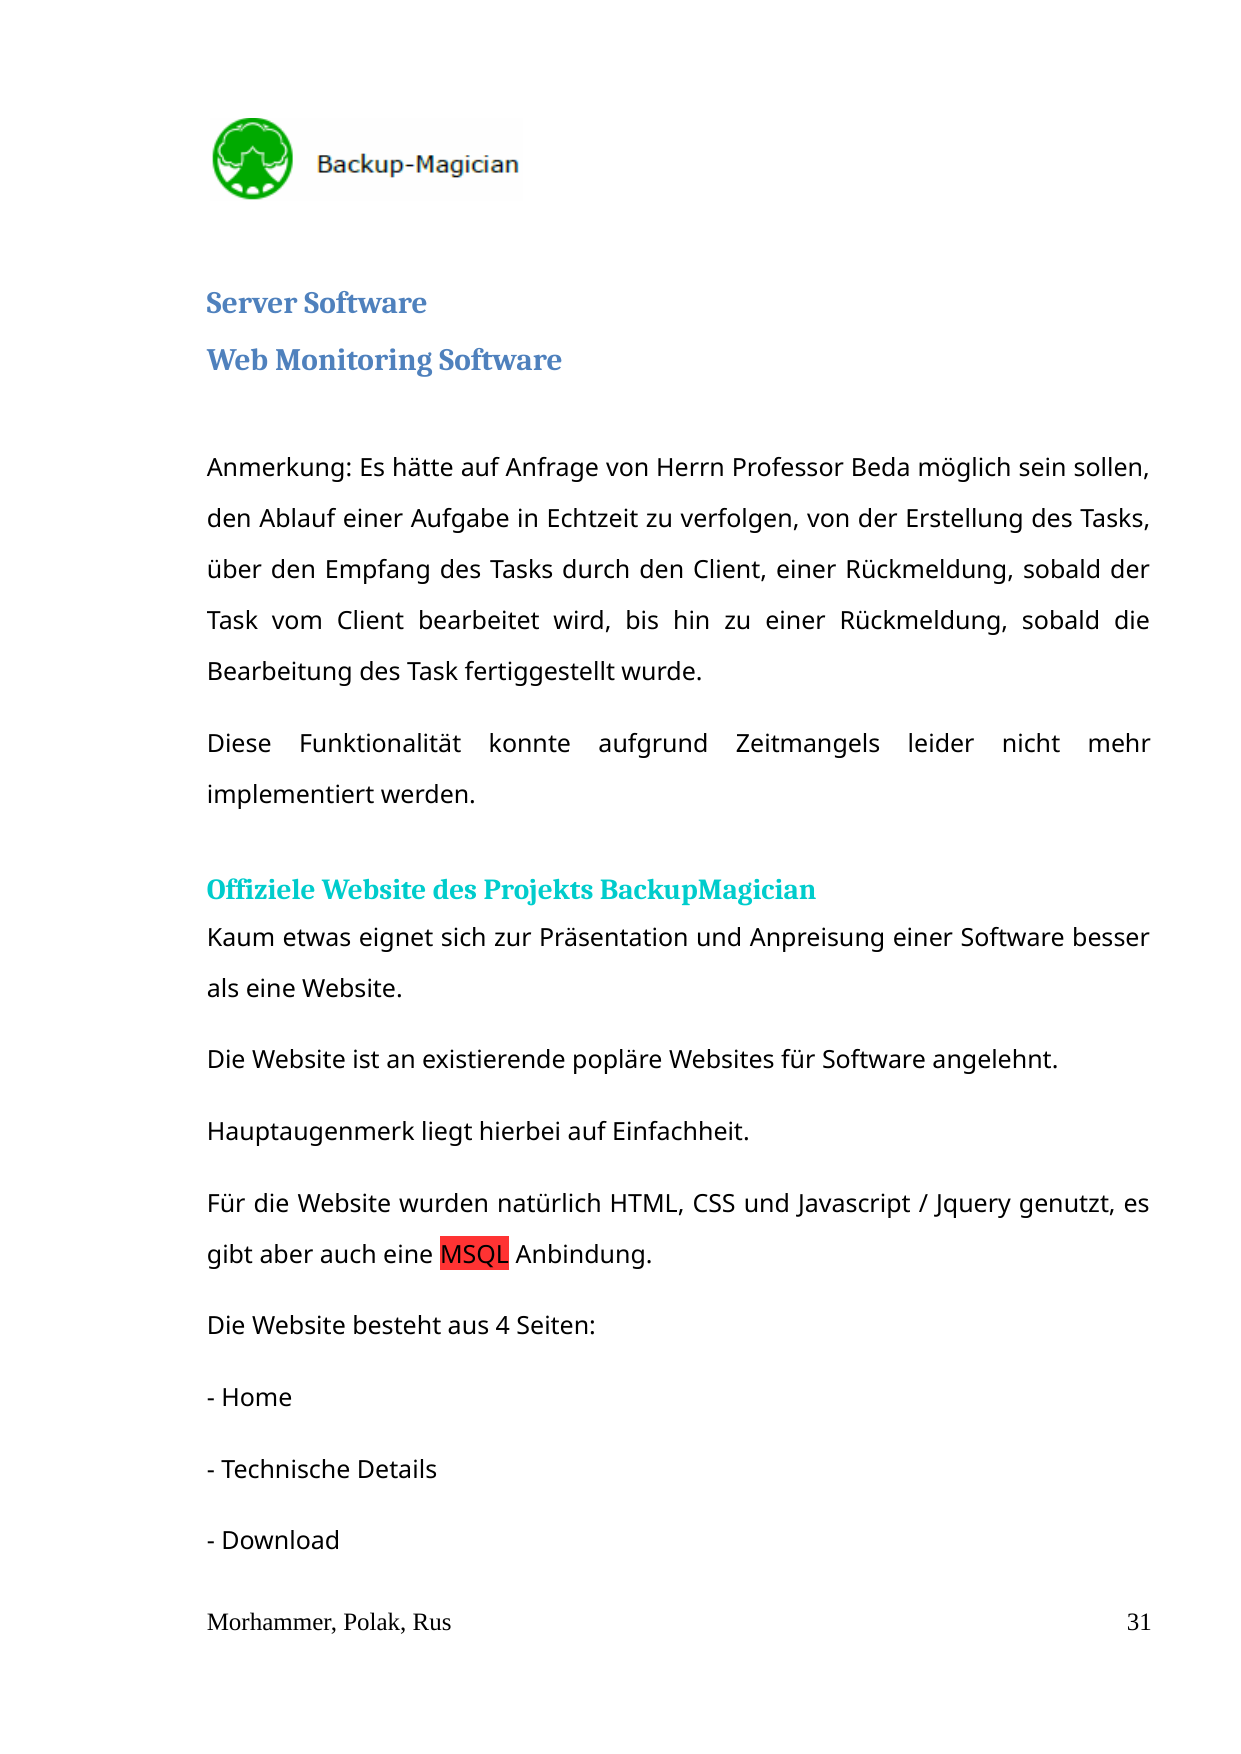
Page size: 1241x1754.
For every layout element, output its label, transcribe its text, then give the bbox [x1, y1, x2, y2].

subtitle Web Monitoring Software [207, 342, 1152, 378]
text - Technische Details [207, 1451, 1152, 1485]
subtitle Offiziele Website des Projekts BackupMagician [207, 873, 1152, 907]
text Die Website ist an existierende popläre Websites für Software angelehnt. [207, 1042, 1152, 1076]
text - Home [207, 1379, 1152, 1414]
text Diese Funktionalität konnte aufgrund Zeitmangels leider nicht mehr implementiert werden. [207, 725, 1152, 811]
text Kaum etwas eignet sich zur Präsentation und Anpreisung einer Software besser als eine Website. [207, 919, 1152, 1004]
text Anmerkung: Es hätte auf Anfrage von Herrn Professor Beda möglich sein sollen, den Ablauf einer Aufgabe in Echtzeit zu verfolgen, von der Erstellung des Tasks, über den Empfang des Tasks durch den Client, einer Rückmeldung, sobald der Task vom Client bearbeitet wird, bis hin zu einer Rückmeldung, sobald die Bearbeitung des Task fertiggestellt wurde. [207, 449, 1152, 688]
text Für die Website wurden natürlich HTML, CSS und Javascript / Jquery genutzt, es gibt aber auch eine MSQL Anbindung. [207, 1185, 1152, 1270]
subtitle Server Software [207, 285, 1152, 321]
text - Download [207, 1523, 1152, 1557]
picture [210, 118, 523, 201]
text Hauptaugenmerk liegt hierbei auf Einfachheit. [207, 1113, 1152, 1148]
text Die Website besteht aus 4 Seiten: [207, 1308, 1152, 1342]
